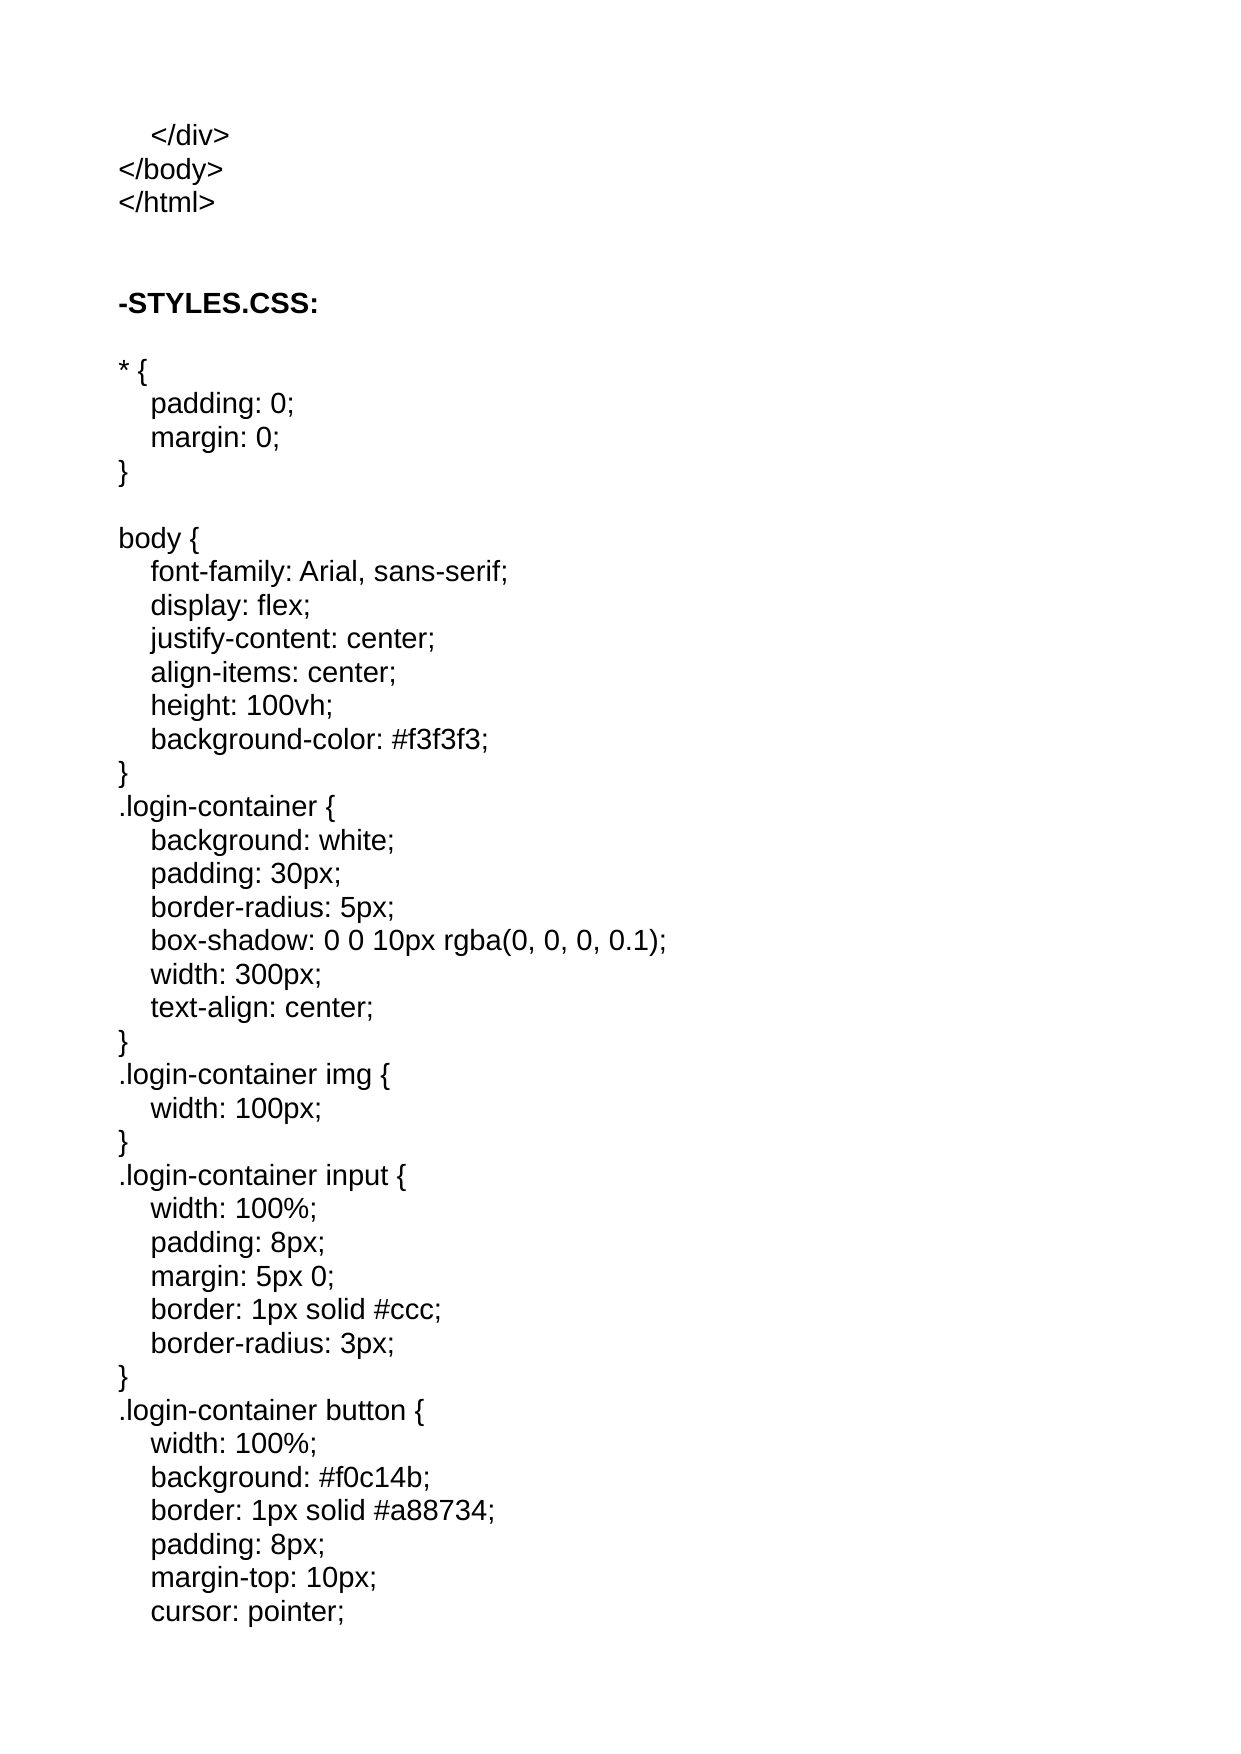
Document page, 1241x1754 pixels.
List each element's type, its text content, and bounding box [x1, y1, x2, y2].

text } [118, 1359, 1122, 1393]
text margin-top: 10px; [118, 1560, 1122, 1594]
text body { [118, 521, 1122, 554]
text } [118, 1024, 1122, 1057]
text background-color: #f3f3f3; [118, 722, 1122, 755]
text margin: 5px 0; [118, 1258, 1122, 1292]
text .login-container button { [118, 1393, 1122, 1426]
text background: #f0c14b; [118, 1460, 1122, 1493]
text width: 100%; [118, 1426, 1122, 1460]
text width: 300px; [118, 957, 1122, 990]
text .login-container input { [118, 1158, 1122, 1191]
text background: white; [118, 822, 1122, 856]
text padding: 8px; [118, 1225, 1122, 1258]
text box-shadow: 0 0 10px rgba(0, 0, 0, 0.1); [118, 923, 1122, 957]
text border: 1px solid #ccc; [118, 1292, 1122, 1326]
text padding: 8px; [118, 1527, 1122, 1560]
text width: 100%; [118, 1191, 1122, 1225]
text font-family: Arial, sans-serif; [118, 554, 1122, 588]
text height: 100vh; [118, 688, 1122, 722]
text cursor: pointer; [118, 1594, 1122, 1627]
text border: 1px solid #a88734; [118, 1493, 1122, 1527]
text text-align: center; [118, 990, 1122, 1024]
text justify-content: center; [118, 621, 1122, 655]
text } [118, 1124, 1122, 1158]
text </html> [118, 185, 1122, 219]
text </body> [118, 152, 1122, 185]
text border-radius: 5px; [118, 889, 1122, 923]
text margin: 0; [118, 420, 1122, 453]
text width: 100px; [118, 1091, 1122, 1124]
text padding: 30px; [118, 856, 1122, 889]
text } [118, 755, 1122, 789]
text -STYLES.CSS: [118, 286, 1122, 353]
text display: flex; [118, 588, 1122, 621]
text .login-container img { [118, 1057, 1122, 1091]
text </div> [118, 118, 1122, 152]
text .login-container { [118, 789, 1122, 822]
text } [118, 453, 1122, 487]
text align-items: center; [118, 655, 1122, 688]
text border-radius: 3px; [118, 1326, 1122, 1359]
text * { [118, 353, 1122, 386]
text padding: 0; [118, 386, 1122, 420]
